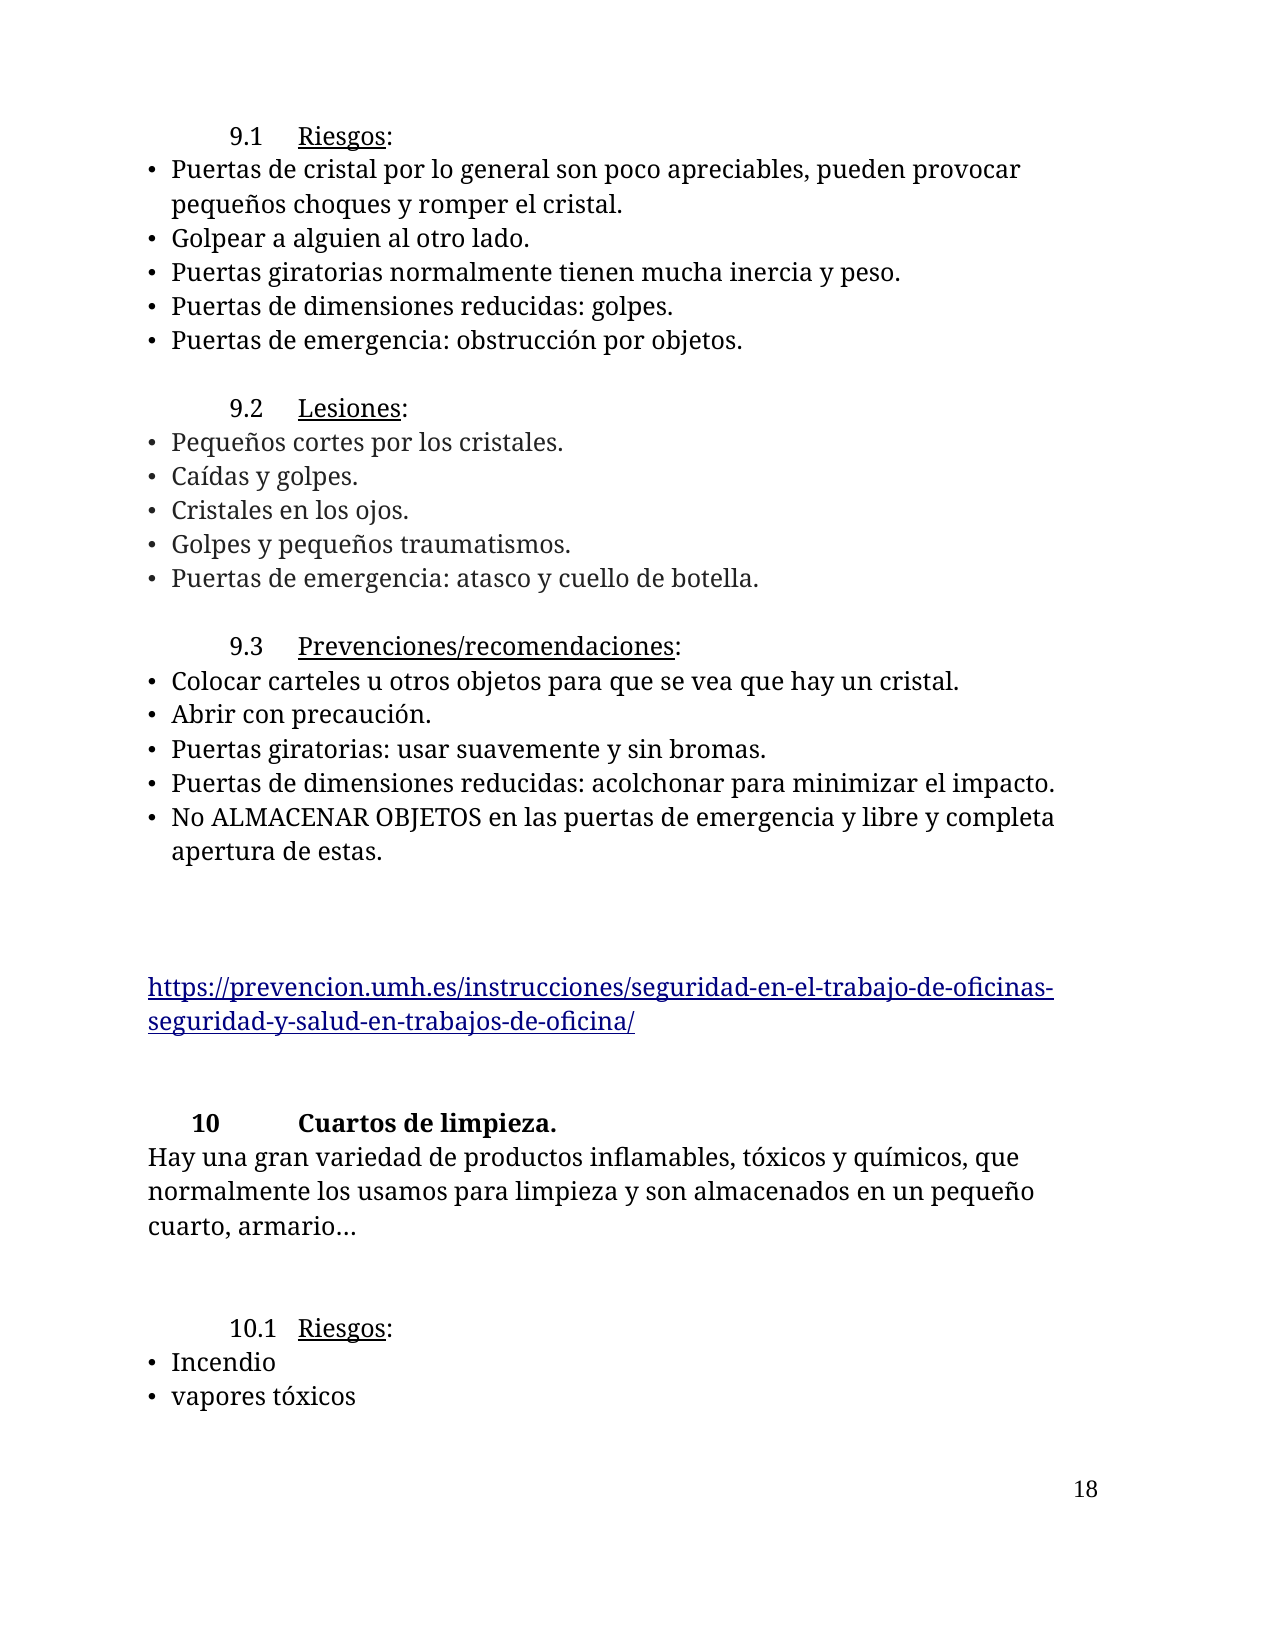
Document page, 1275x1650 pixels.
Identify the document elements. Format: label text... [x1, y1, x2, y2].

list Caídas y golpes. [148, 459, 1098, 493]
list Lesiones: [223, 391, 1098, 425]
list vapores tóxicos [148, 1378, 1098, 1412]
list Puertas de dimensiones reducidas: acolchonar para minimizar el impacto. [148, 765, 1098, 799]
list Golpear a alguien al otro lado. [148, 220, 1098, 254]
list Puertas giratorias: usar suavemente y sin bromas. [148, 731, 1098, 765]
list Riesgos: [223, 118, 1098, 152]
list Incendio [148, 1344, 1098, 1378]
list Abrir con precaución. [148, 697, 1098, 731]
list No ALMACENAR OBJETOS en las puertas de emergencia y libre y completa apertura de estas. [148, 799, 1098, 867]
list Puertas de dimensiones reducidas: golpes. [148, 288, 1098, 322]
list Puertas giratorias normalmente tienen mucha inercia y peso. [148, 254, 1098, 288]
text Hay una gran variedad de productos inflamables, tóxicos y químicos, que normalmente los usamos para limpieza y son almacenados en un pequeño cuarto, armario… [148, 1140, 1098, 1242]
list Colocar carteles u otros objetos para que se vea que hay un cristal. [148, 663, 1098, 697]
list Cristales en los ojos. [148, 493, 1098, 527]
list Riesgos: [223, 1310, 1098, 1344]
list Prevenciones/recomendaciones: [223, 629, 1098, 663]
list Puertas de emergencia: obstrucción por objetos. [148, 322, 1098, 357]
list Cuartos de limpieza. [185, 1106, 1098, 1140]
list Pequeños cortes por los cristales. [148, 425, 1098, 459]
list Puertas de cristal por lo general son poco apreciables, pueden provocar pequeños choques y romper el cristal. [148, 152, 1098, 220]
list Golpes y pequeños traumatismos. [148, 527, 1098, 561]
text https://prevencion.umh.es/instrucciones/seguridad-en-el-trabajo-de-oficinas-seguridad-y-salud-en-trabajos-de-oficina/ [148, 970, 1098, 1038]
list Puertas de emergencia: atasco y cuello de botella. [148, 561, 1098, 595]
